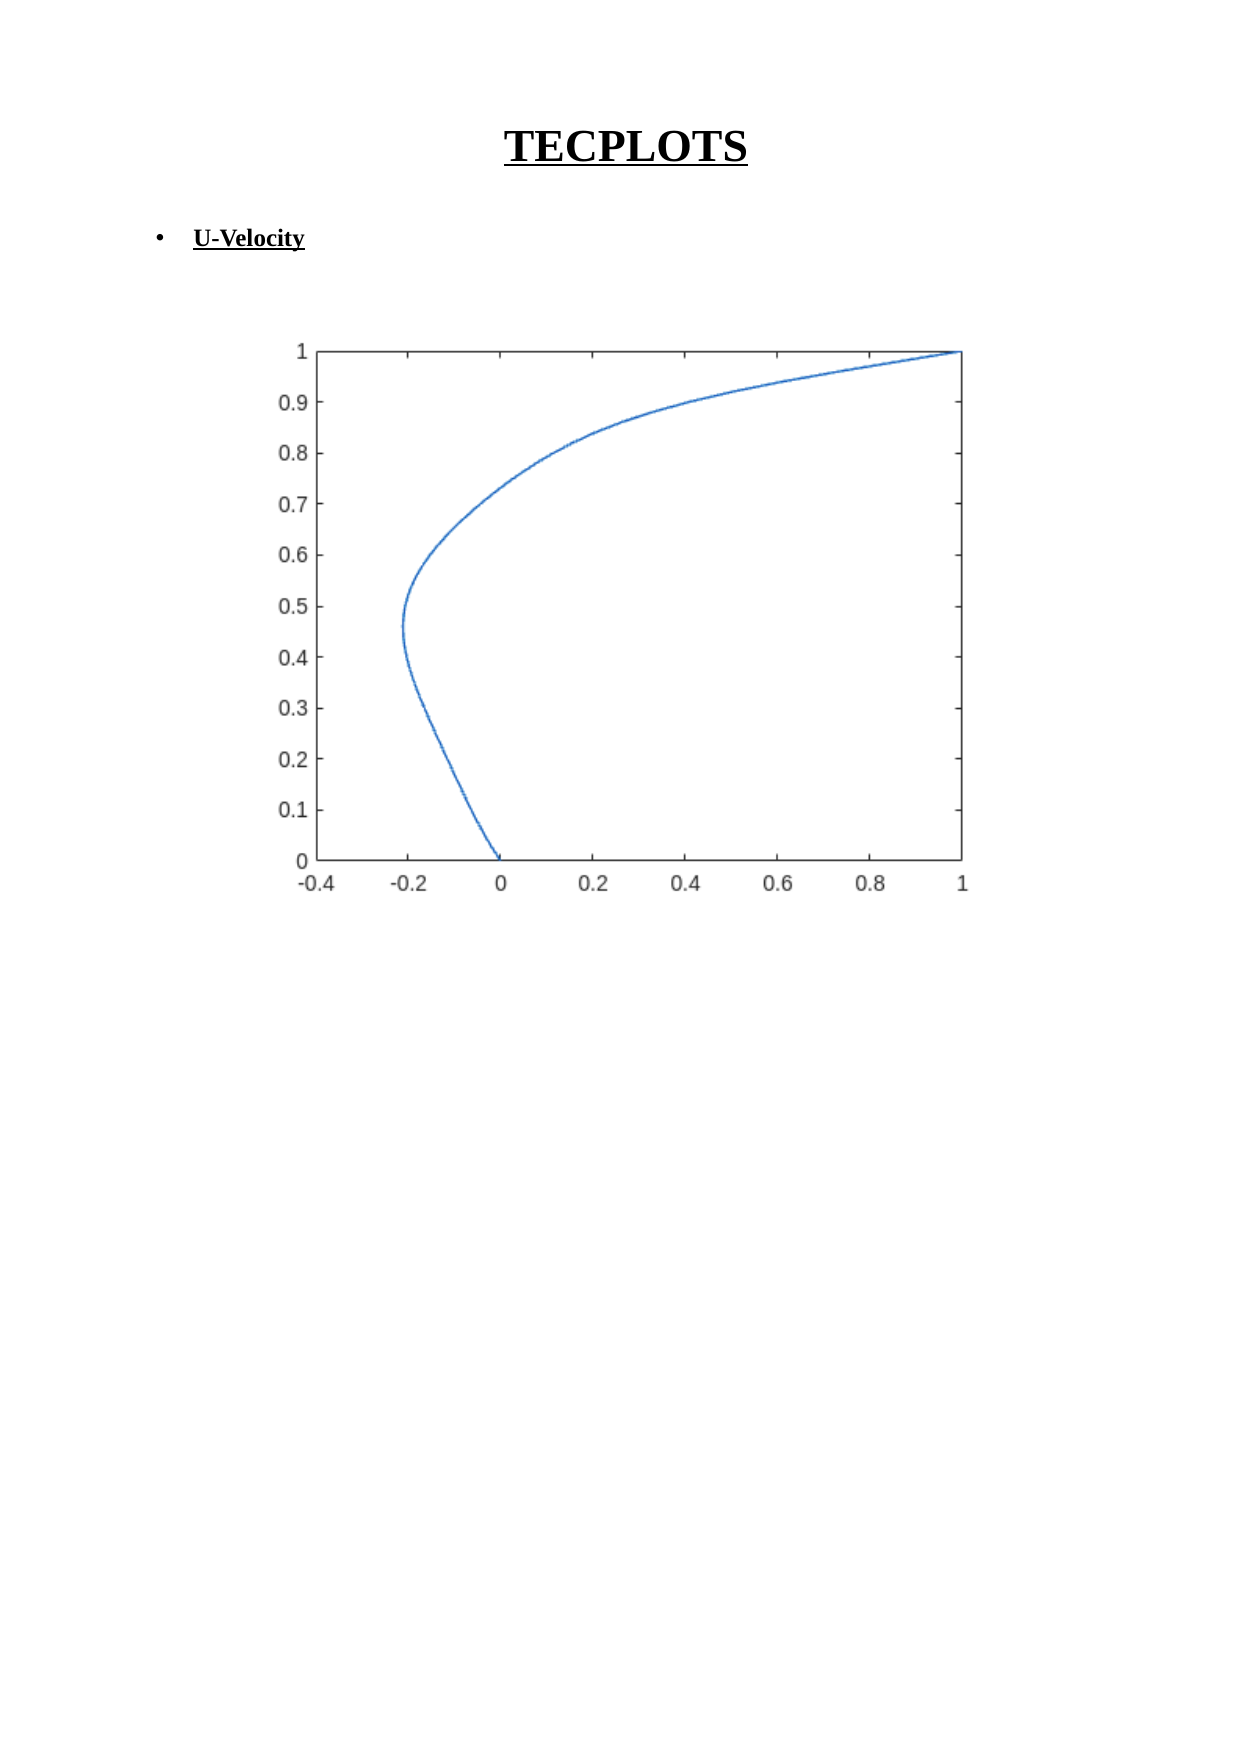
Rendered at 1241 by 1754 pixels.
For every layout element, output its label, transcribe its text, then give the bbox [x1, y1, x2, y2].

list U-Velocity [156, 223, 1122, 252]
text TECPLOTS [118, 118, 1122, 171]
picture [224, 309, 1016, 949]
